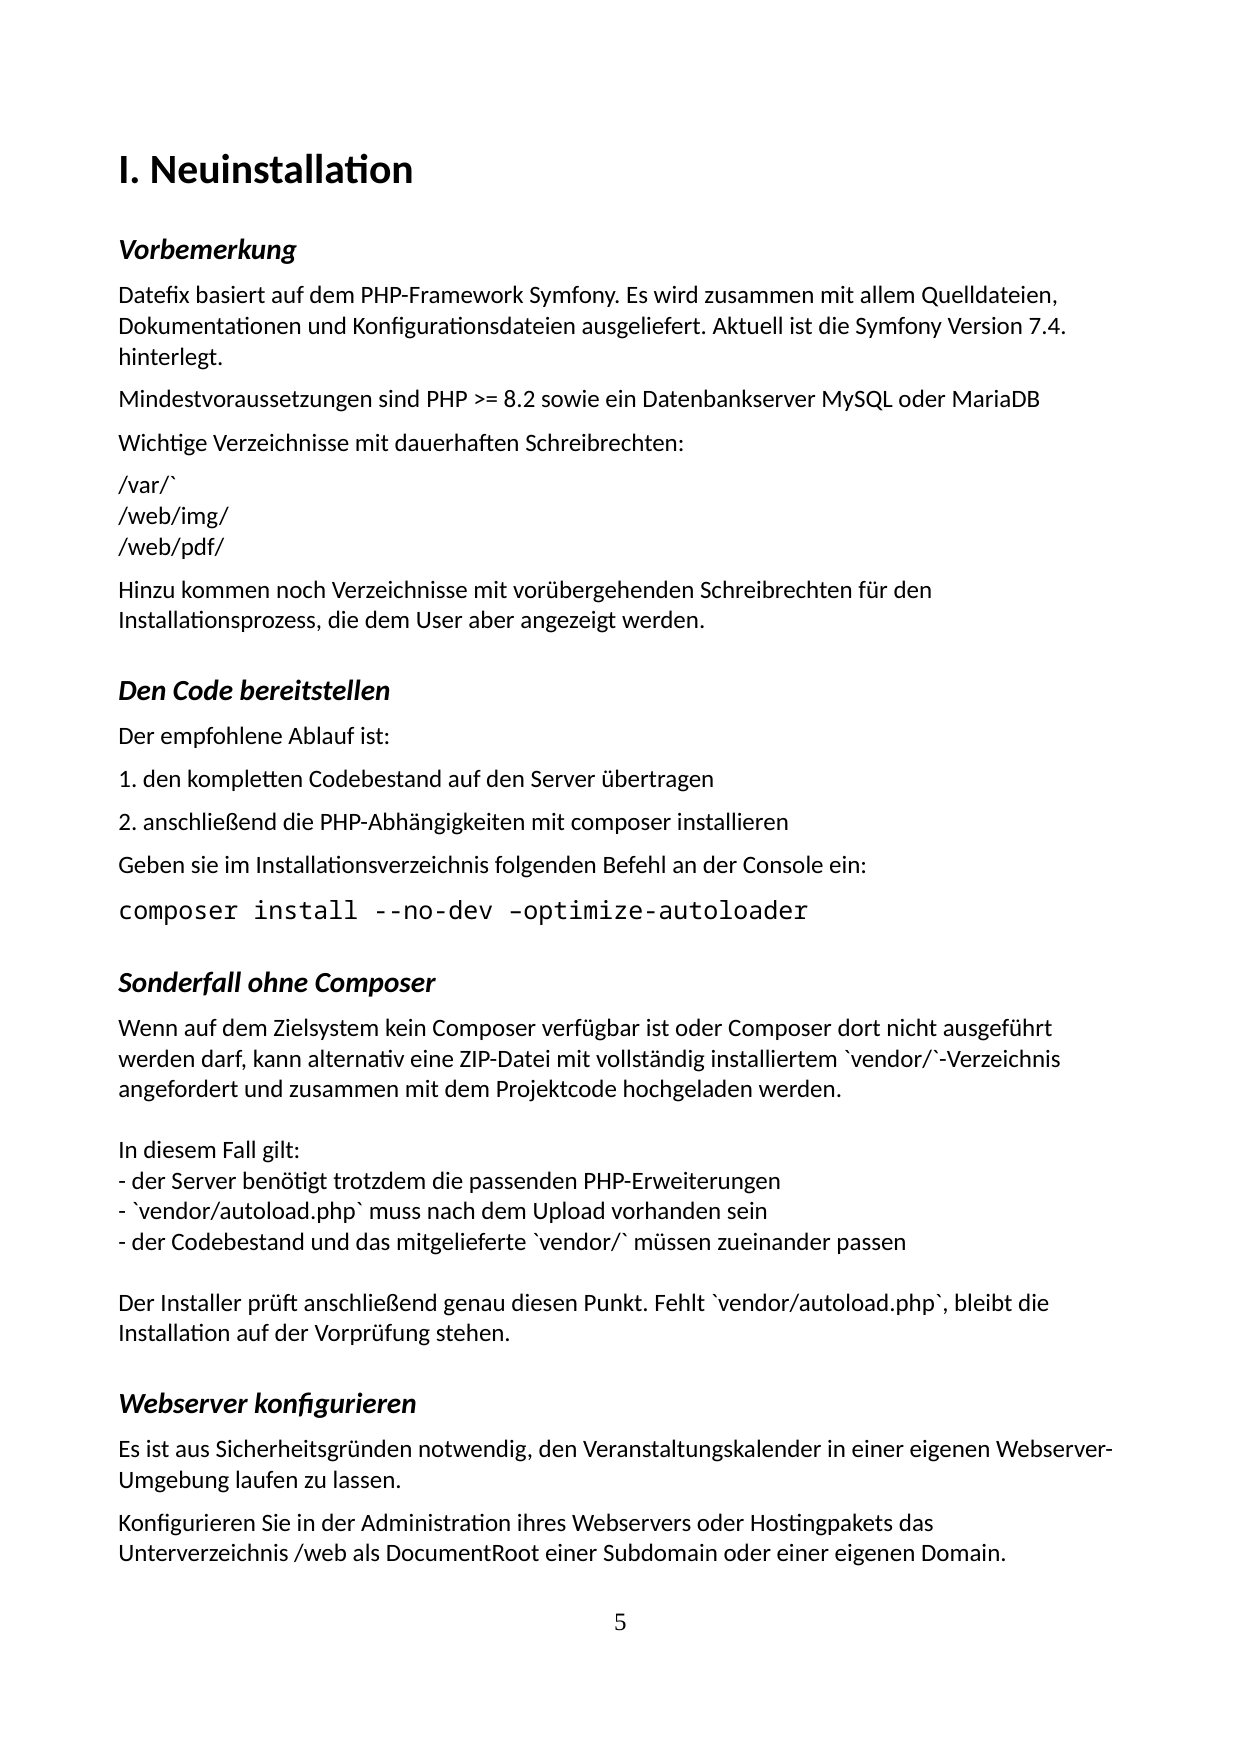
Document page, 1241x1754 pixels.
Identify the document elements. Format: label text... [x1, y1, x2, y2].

text Es ist aus Sicherheitsgründen notwendig, den Veranstaltungskalender in einer eigenen Webserver-Umgebung laufen zu lassen. [118, 1433, 1122, 1494]
subtitle Webserver konfigurieren [118, 1385, 1122, 1421]
text Konfigurieren Sie in der Administration ihres Webservers oder Hostingpakets das Unterverzeichnis /web als DocumentRoot einer Subdomain oder einer eigenen Domain. [118, 1507, 1122, 1568]
text Wenn auf dem Zielsystem kein Composer verfügbar ist oder Composer dort nicht ausgeführt werden darf, kann alternativ eine ZIP-Datei mit vollständig installiertem `vendor/`-Verzeichnis angefordert und zusammen mit dem Projektcode hochgeladen werden. In diesem Fall gilt: - der Server benötigt trotzdem die passenden PHP-Erweiterungen - `vendor/autoload.php` muss nach dem Upload vorhanden sein - der Codebestand und das mitgelieferte `vendor/` müssen zueinander passen Der Installer prüft anschließend genau diesen Punkt. Fehlt `vendor/autoload.php`, bleibt die Installation auf der Vorprüfung stehen. [118, 1012, 1122, 1348]
text 2. anschließend die PHP-Abhängigkeiten mit composer installieren [118, 806, 1122, 837]
subtitle Den Code bereitstellen [118, 672, 1122, 708]
text /var/` /web/img/ /web/pdf/ [118, 470, 1122, 561]
subtitle Vorbemerkung [118, 231, 1122, 267]
text Hinzu kommen noch Verzeichnisse mit vorübergehenden Schreibrechten für den Installationsprozess, die dem User aber angezeigt werden. [118, 574, 1122, 635]
text Geben sie im Installationsverzeichnis folgenden Befehl an der Console ein: [118, 849, 1122, 880]
text composer install --no-dev –optimize-autoloader [118, 892, 1122, 927]
text Datefix basiert auf dem PHP-Framework Symfony. Es wird zusammen mit allem Quelldateien, Dokumentationen und Konfigurationsdateien ausgeliefert. Aktuell ist die Symfony Version 7.4. hinterlegt. [118, 279, 1122, 371]
text Wichtige Verzeichnisse mit dauerhaften Schreibrechten: [118, 427, 1122, 457]
text Der empfohlene Ablauf ist: [118, 720, 1122, 751]
text 1. den kompletten Codebestand auf den Server übertragen [118, 763, 1122, 794]
text Mindestvoraussetzungen sind PHP >= 8.2 sowie ein Datenbankserver MySQL oder MariaDB [118, 384, 1122, 414]
subtitle Sonderfall ohne Composer [118, 964, 1122, 1000]
subtitle I. Neuinstallation [118, 143, 1122, 194]
